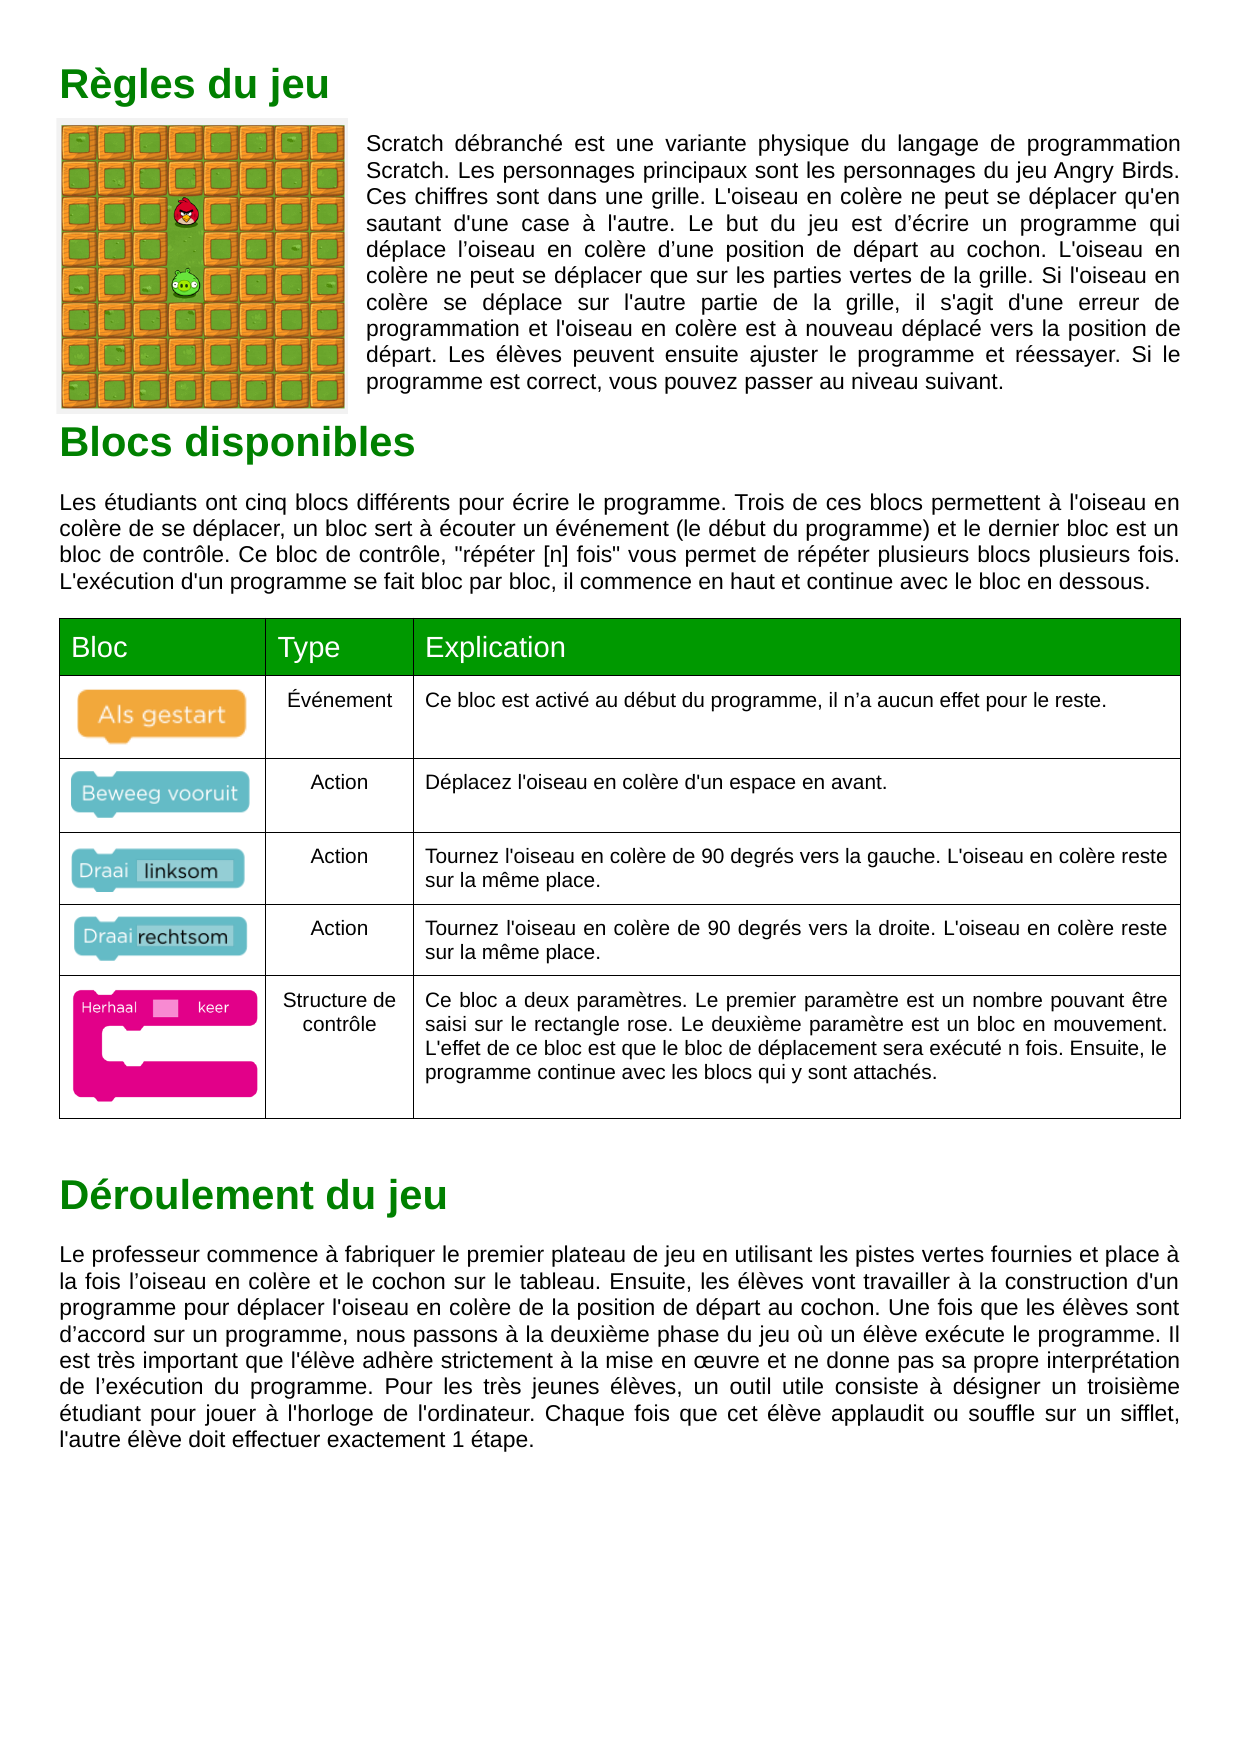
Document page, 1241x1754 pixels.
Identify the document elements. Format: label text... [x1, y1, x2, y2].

table_header Bloc [60, 619, 265, 675]
text Le professeur commence à fabriquer le premier plateau de jeu en utilisant les pistes vertes fournies et place à la fois l’oiseau en colère et le cochon sur le tableau. Ensuite, les élèves vont travailler à la construction d'un programme pour déplacer l'oiseau en colère de la position de départ au cochon. Une fois que les élèves sont d’accord sur un programme, nous passons à la deuxième phase du jeu où un élève exécute le programme. Il est très important que l'élève adhère strictement à la mise en œuvre et ne donne pas sa propre interprétation de l’exécution du programme. Pour les très jeunes élèves, un outil utile consiste à désigner un troisième étudiant pour jouer à l'horloge de l'ordinateur. Chaque fois que cet élève applaudit ou souffle sur un sifflet, l'autre élève doit effectuer exactement 1 étape. [59, 1241, 1181, 1452]
picture [70, 769, 252, 820]
table_cell [60, 833, 265, 903]
table_cell Tournez l'oiseau en colère de 90 degrés vers la droite. L'oiseau en colère reste sur la même place. [414, 905, 1180, 975]
subtitle Règles du jeu [59, 59, 1181, 107]
table_cell Déplacez l'oiseau en colère d'un espace en avant. [414, 759, 1180, 831]
picture [70, 915, 252, 964]
table_cell Ce bloc a deux paramètres. Le premier paramètre est un nombre pouvant être saisi sur le rectangle rose. Le deuxième paramètre est un bloc en mouvement. L'effet de ce bloc est que le bloc de déplacement sera exécuté n fois. Ensuite, le programme continue avec les blocs qui y sont attachés. [414, 976, 1180, 1117]
table_header Explication [414, 619, 1180, 675]
subtitle Déroulement du jeu [59, 1170, 1181, 1218]
table_cell Tournez l'oiseau en colère de 90 degrés vers la gauche. L'oiseau en colère reste sur la même place. [414, 833, 1180, 903]
table_cell Structure de contrôle [266, 976, 413, 1117]
table_cell Événement [266, 676, 413, 757]
table_header Type [266, 619, 413, 675]
table_cell [60, 976, 265, 1117]
table_cell Action [266, 905, 413, 975]
table_cell [60, 676, 265, 757]
table_cell Action [266, 833, 413, 903]
table_cell [60, 905, 265, 975]
table_cell Action [266, 759, 413, 831]
table_cell [60, 759, 265, 831]
subtitle Blocs disponibles [59, 417, 1181, 465]
picture [70, 843, 252, 892]
text Scratch débranché est une variante physique du langage de programmation Scratch. Les personnages principaux sont les personnages du jeu Angry Birds. Ces chiffres sont dans une grille. L'oiseau en colère ne peut se déplacer qu'en sautant d'une case à l'autre. Le but du jeu est d’écrire un programme qui déplace l’oiseau en colère d’une position de départ au cochon. L'oiseau en colère ne peut se déplacer que sur les parties vertes de la grille. Si l'oiseau en colère se déplace sur l'autre partie de la grille, il s'agit d'une erreur de programmation et l'oiseau en colère est à nouveau déplacé vers la position de départ. Les élèves peuvent ensuite ajuster le programme et réessayer. Si le programme est correct, vous pouvez passer au niveau suivant. [350, 130, 1181, 394]
picture [70, 987, 261, 1106]
picture [63, 125, 350, 415]
picture [77, 687, 248, 746]
text Les étudiants ont cinq blocs différents pour écrire le programme. Trois de ces blocs permettent à l'oiseau en colère de se déplacer, un bloc sert à écouter un événement (le début du programme) et le dernier bloc est un bloc de contrôle. Ce bloc de contrôle, "répéter [n] fois" vous permet de répéter plusieurs blocs plusieurs fois. L'exécution d'un programme se fait bloc par bloc, il commence en haut et continue avec le bloc en dessous. [59, 489, 1181, 594]
table_cell Ce bloc est activé au début du programme, il n’a aucun effet pour le reste. [414, 676, 1180, 757]
